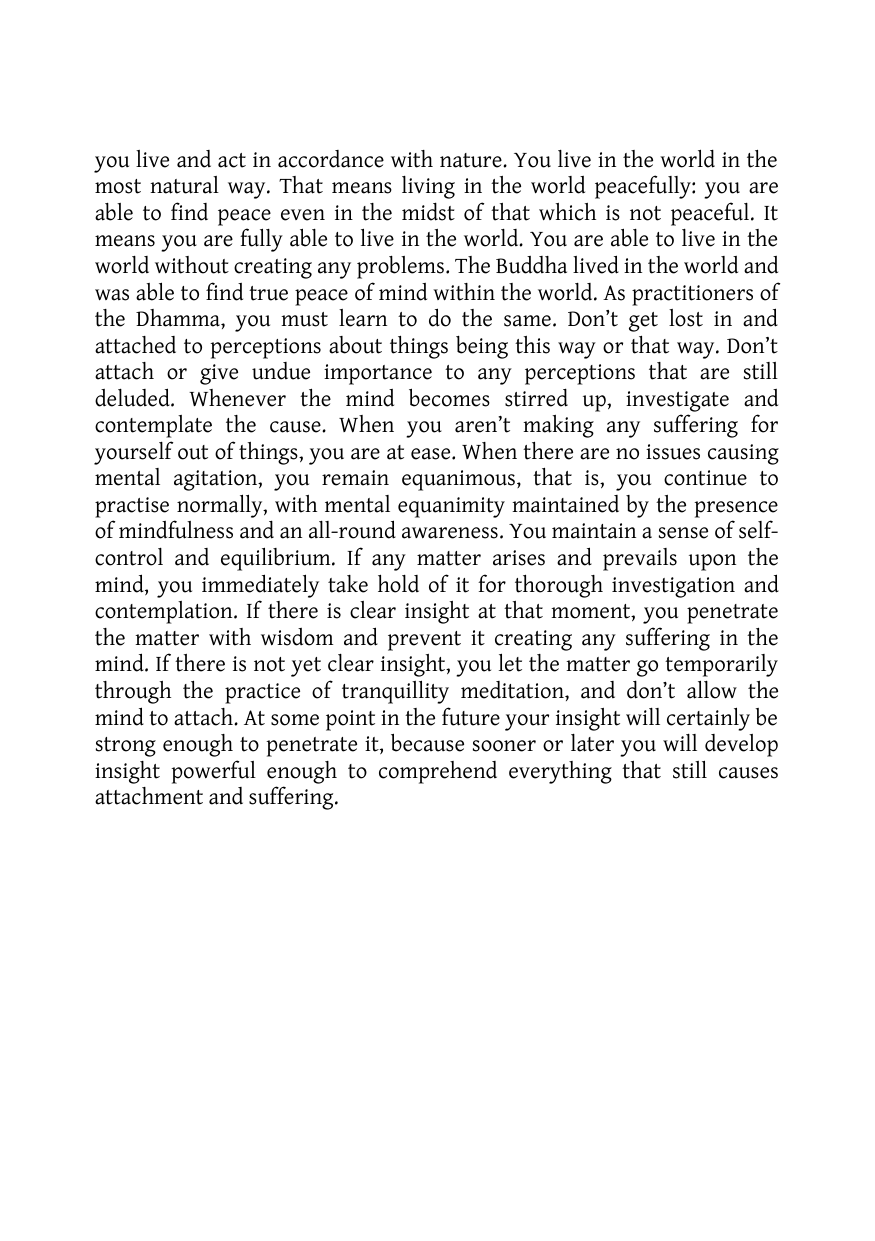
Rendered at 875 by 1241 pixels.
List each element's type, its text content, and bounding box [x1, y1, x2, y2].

text you live and act in accordance with nature. You live in the world in the most natural way. That means living in the world peacefully: you are able to find peace even in the midst of that which is not peaceful. It means you are fully able to live in the world. You are able to live in the world without creating any problems. The Buddha lived in the world and was able to find true peace of mind within the world. As practitioners of the Dhamma, you must learn to do the same. Don’t get lost in and attached to perceptions about things being this way or that way. Don’t attach or give undue importance to any perceptions that are still deluded. Whenever the mind becomes stirred up, investigate and contemplate the cause. When you aren’t making any suffering for yourself out of things, you are at ease. When there are no issues causing mental agitation, you remain equanimous, that is, you continue to practise normally, with mental equanimity maintained by the presence of mindfulness and an all-round awareness. You maintain a sense of self-control and equilibrium. If any matter arises and prevails upon the mind, you immediately take hold of it for thorough investigation and contemplation. If there is clear insight at that moment, you penetrate the matter with wisdom and prevent it creating any suffering in the mind. If there is not yet clear insight, you let the matter go temporarily through the practice of tranquillity meditation, and don’t allow the mind to attach. At some point in the future your insight will certainly be strong enough to penetrate it, because sooner or later you will develop insight powerful enough to comprehend everything that still causes attachment and suffering. [94, 147, 779, 811]
